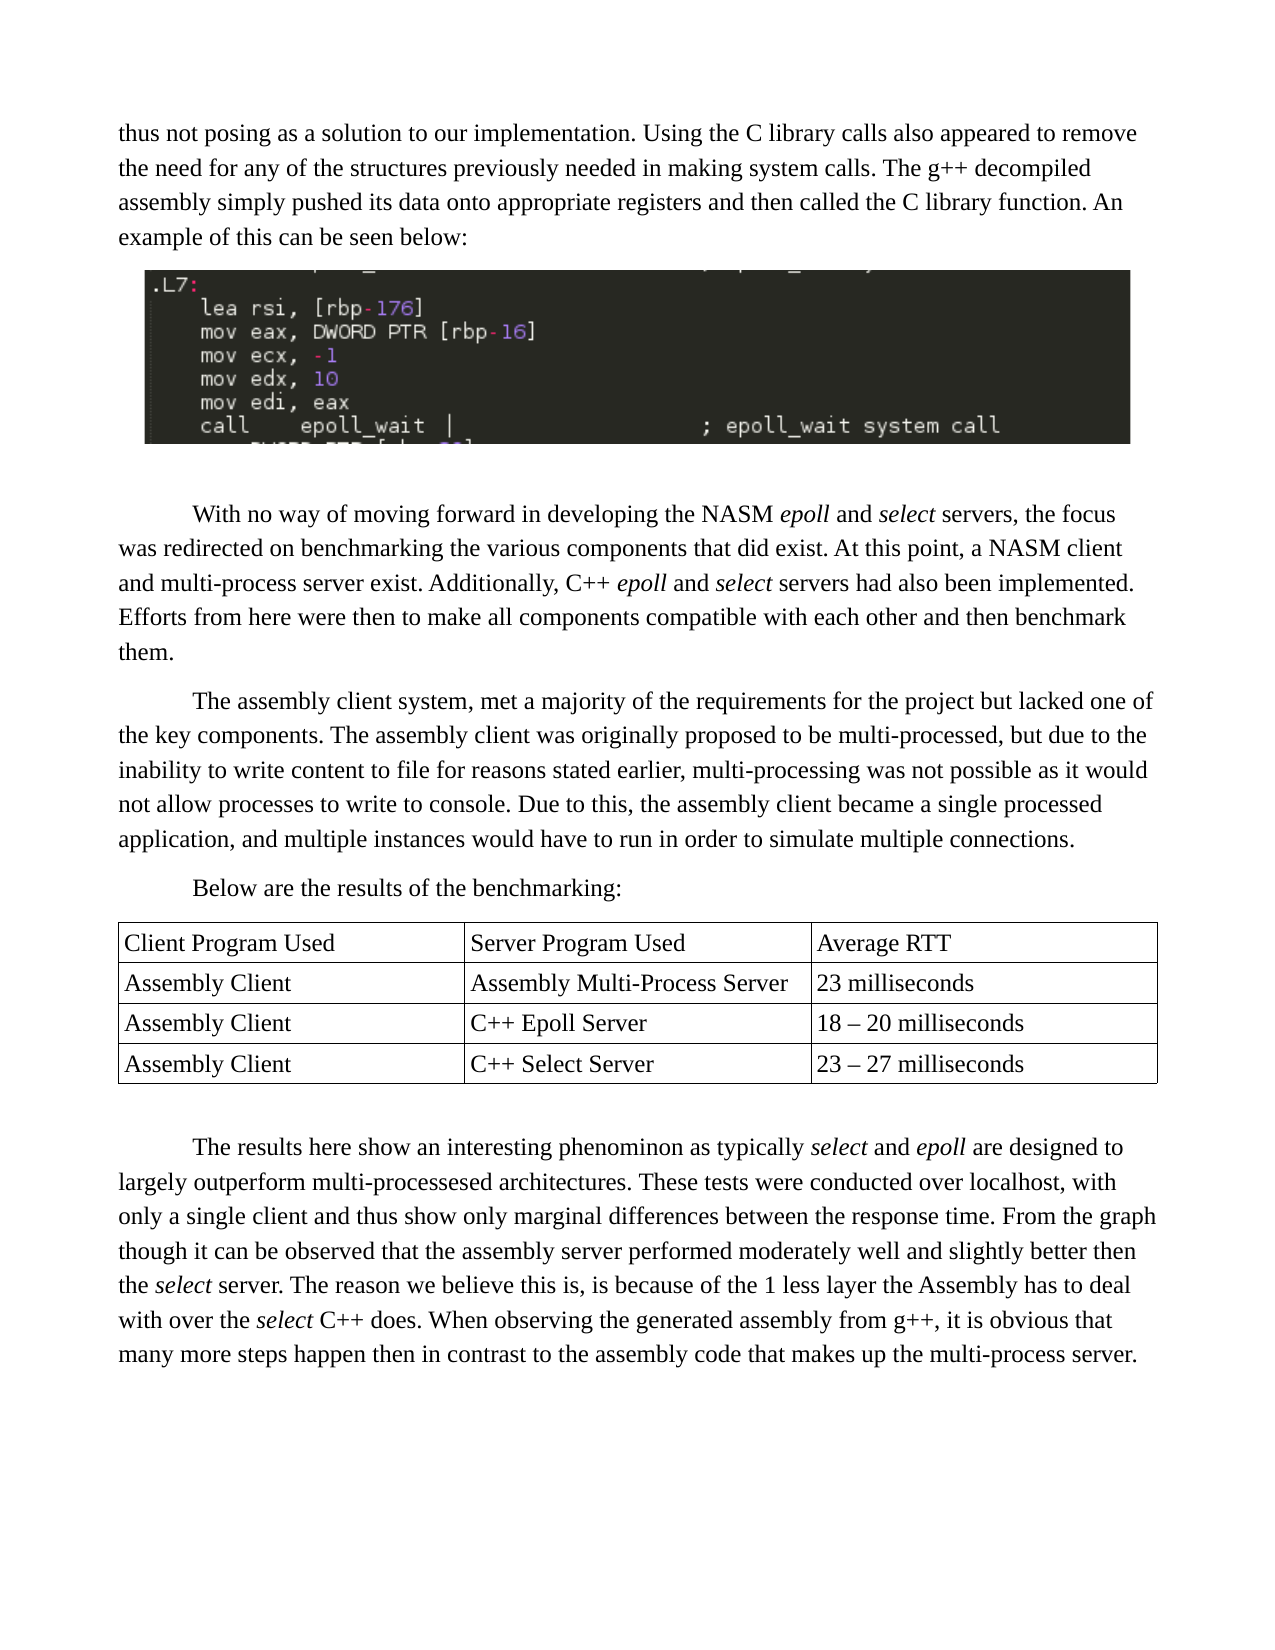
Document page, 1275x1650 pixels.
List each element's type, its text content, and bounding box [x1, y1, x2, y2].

table_cell Assembly Multi-Process Server [465, 963, 811, 1002]
table_cell C++ Epoll Server [465, 1004, 811, 1043]
text Below are the results of the benchmarking: [118, 873, 1157, 902]
text The assembly client system, met a majority of the requirements for the project but lacked one of the key components. The assembly client was originally proposed to be multi-processed, but due to the inability to write content to file for reasons stated earlier, multi-processing was not possible as it would not allow processes to write to console. Due to this, the assembly client became a single processed application, and multiple instances would have to run in order to simulate multiple connections. [118, 686, 1157, 852]
table_cell Assembly Client [119, 963, 464, 1002]
table_cell 18 – 20 milliseconds [812, 1004, 1157, 1043]
text thus not posing as a solution to our implementation. Using the C library calls also appeared to remove the need for any of the structures previously needed in making system calls. The g++ decompiled assembly simply pushed its data onto appropriate registers and then called the C library function. An example of this can be seen below: [118, 118, 1157, 250]
text The results here show an interesting phenominon as typically select and epoll are designed to largely outperform multi-processesed architectures. These tests were conducted over localhost, with only a single client and thus show only marginal differences between the response time. From the graph though it can be observed that the assembly server performed moderately well and slightly better then the select server. The reason we believe this is, is because of the 1 less layer the Assembly has to deal with over the select C++ does. When observing the generated assembly from g++, it is obvious that many more steps happen then in contrast to the assembly code that makes up the multi-process server. [118, 1132, 1157, 1368]
table_header Average RTT [812, 923, 1157, 962]
table_cell Assembly Client [119, 1044, 464, 1083]
table_cell C++ Select Server [465, 1044, 811, 1083]
text With no way of moving forward in developing the NASM epoll and select servers, the focus was redirected on benchmarking the various components that did exist. At this point, a NASM client and multi-process server exist. Additionally, C++ epoll and select servers had also been implemented. Efforts from here were then to make all components compatible with each other and then benchmark them. [118, 499, 1157, 666]
picture [144, 270, 1131, 444]
table_cell Assembly Client [119, 1004, 464, 1043]
table_header Client Program Used [119, 923, 464, 962]
table_cell 23 milliseconds [812, 963, 1157, 1002]
table_cell 23 – 27 milliseconds [812, 1044, 1157, 1083]
table_header Server Program Used [465, 923, 811, 962]
